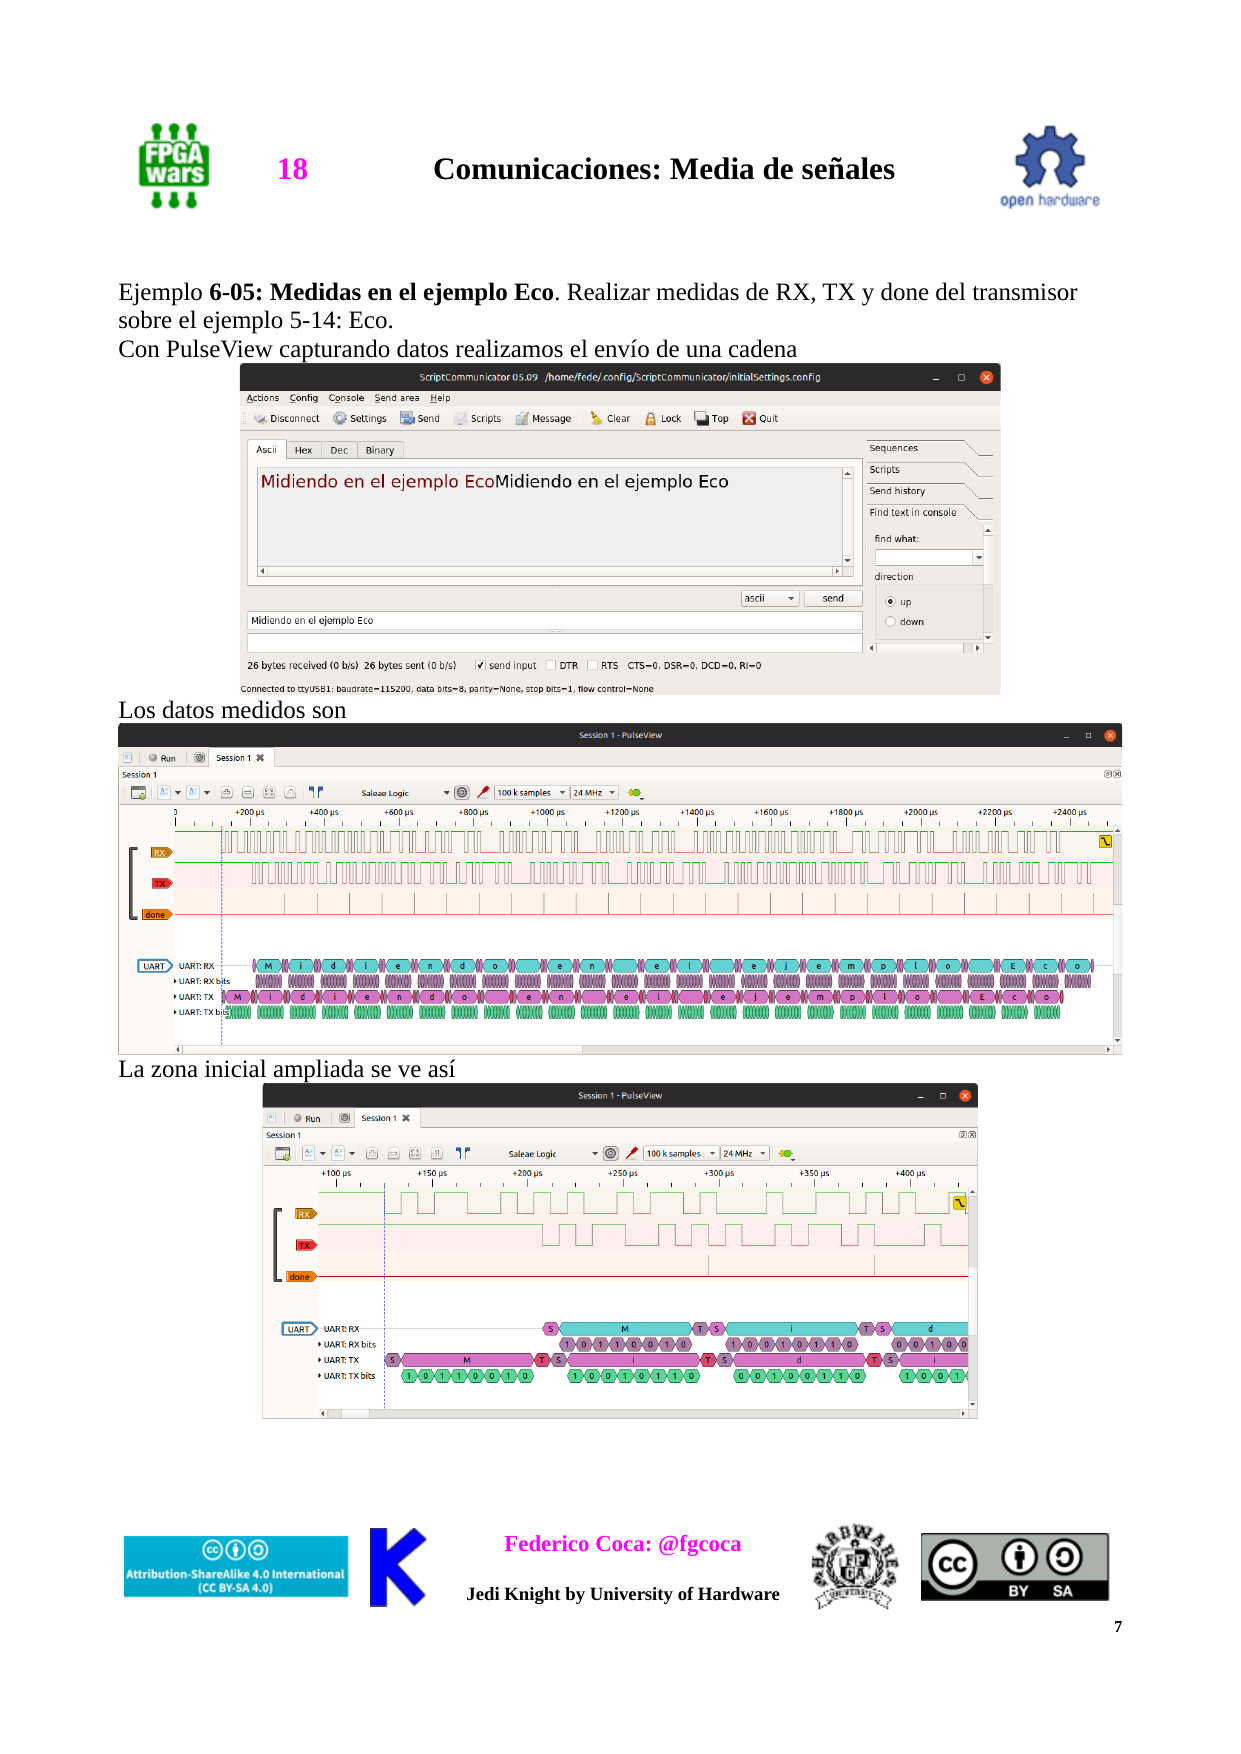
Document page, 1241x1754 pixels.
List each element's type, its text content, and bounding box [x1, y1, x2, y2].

picture [123, 1536, 349, 1598]
text Ejemplo 6-05: Medidas en el ejemplo Eco. Realizar medidas de RX, TX y done del transmisor [118, 277, 1122, 306]
text Con PulseView capturando datos realizamos el envío de una cadena [118, 334, 1122, 363]
text La zona inicial ampliada se ve así [118, 1055, 1122, 1083]
picture [132, 123, 222, 213]
picture [921, 1533, 1110, 1601]
picture [996, 123, 1106, 213]
picture [118, 723, 1123, 1055]
text Los datos medidos son [118, 363, 1122, 723]
picture [811, 1523, 901, 1611]
picture [262, 1083, 978, 1419]
text sobre el ejemplo 5-14: Eco. [118, 306, 1122, 334]
picture [370, 1528, 428, 1607]
picture [239, 363, 1001, 695]
